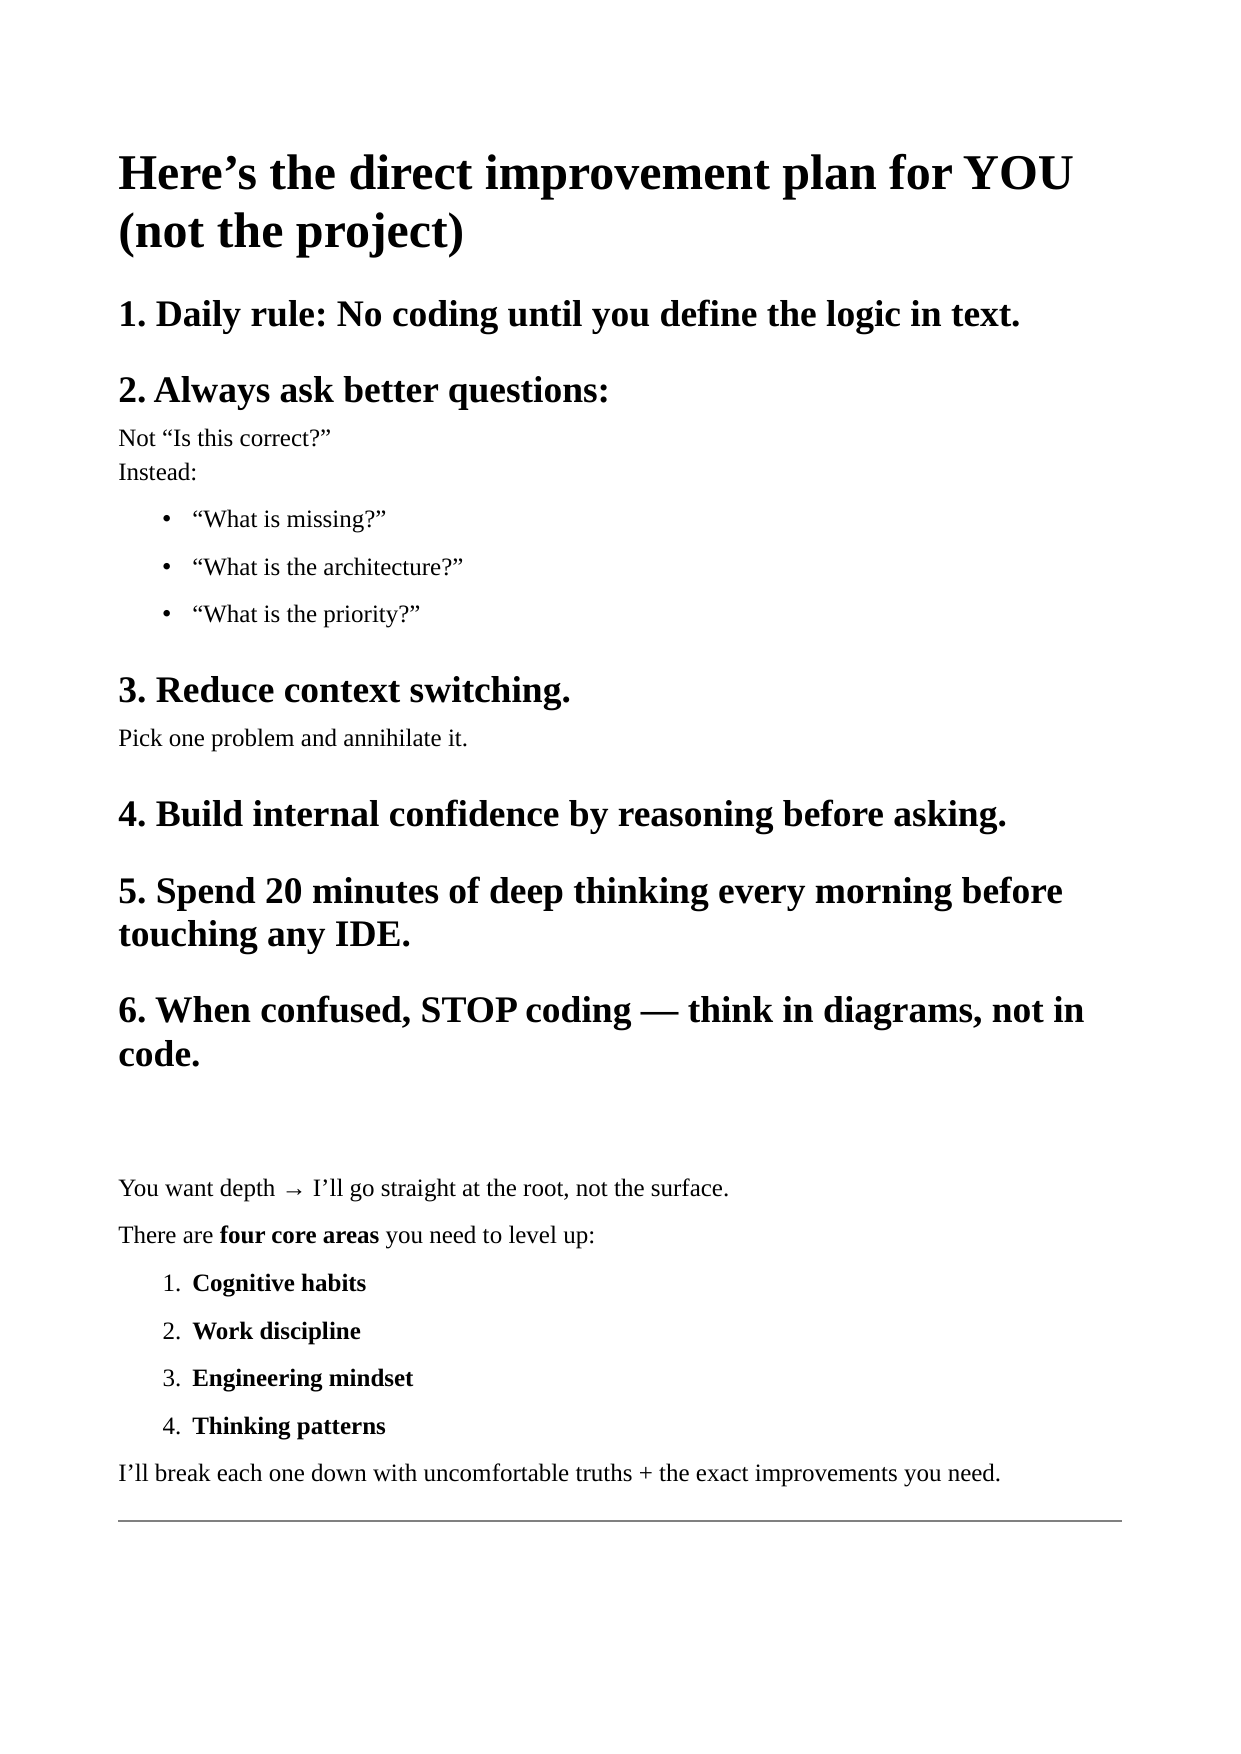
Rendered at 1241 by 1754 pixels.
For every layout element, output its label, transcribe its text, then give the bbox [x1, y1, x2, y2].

list Work discipline [162, 1316, 1122, 1344]
list “What is the priority?” [162, 599, 1122, 628]
text I’ll break each one down with uncomfortable truths + the exact improvements you need. [118, 1458, 1122, 1487]
subtitle 5. Spend 20 minutes of deep thinking every morning before touching any IDE. [118, 868, 1122, 954]
text There are four core areas you need to level up: [118, 1221, 1122, 1249]
subtitle 3. Reduce context switching. [118, 668, 1122, 711]
list Cognitive habits [162, 1268, 1122, 1297]
text Not “Is this correct?” Instead: [118, 423, 1122, 485]
text Pick one problem and annihilate it. [118, 723, 1122, 752]
subtitle 1. Daily rule: No coding until you define the logic in text. [118, 291, 1122, 334]
subtitle 6. When confused, STOP coding — think in diagrams, not in code. [118, 988, 1122, 1074]
subtitle 2. Always ask better questions: [118, 368, 1122, 411]
list Thinking patterns [162, 1411, 1122, 1440]
subtitle 4. Build internal confidence by reasoning before asking. [118, 792, 1122, 835]
list Engineering mindset [162, 1363, 1122, 1392]
list “What is the architecture?” [162, 552, 1122, 581]
list “What is missing?” [162, 504, 1122, 533]
subtitle Here’s the direct improvement plan for YOU (not the project) [118, 143, 1122, 258]
text You want depth → I’ll go straight at the root, not the surface. [118, 1173, 1122, 1202]
